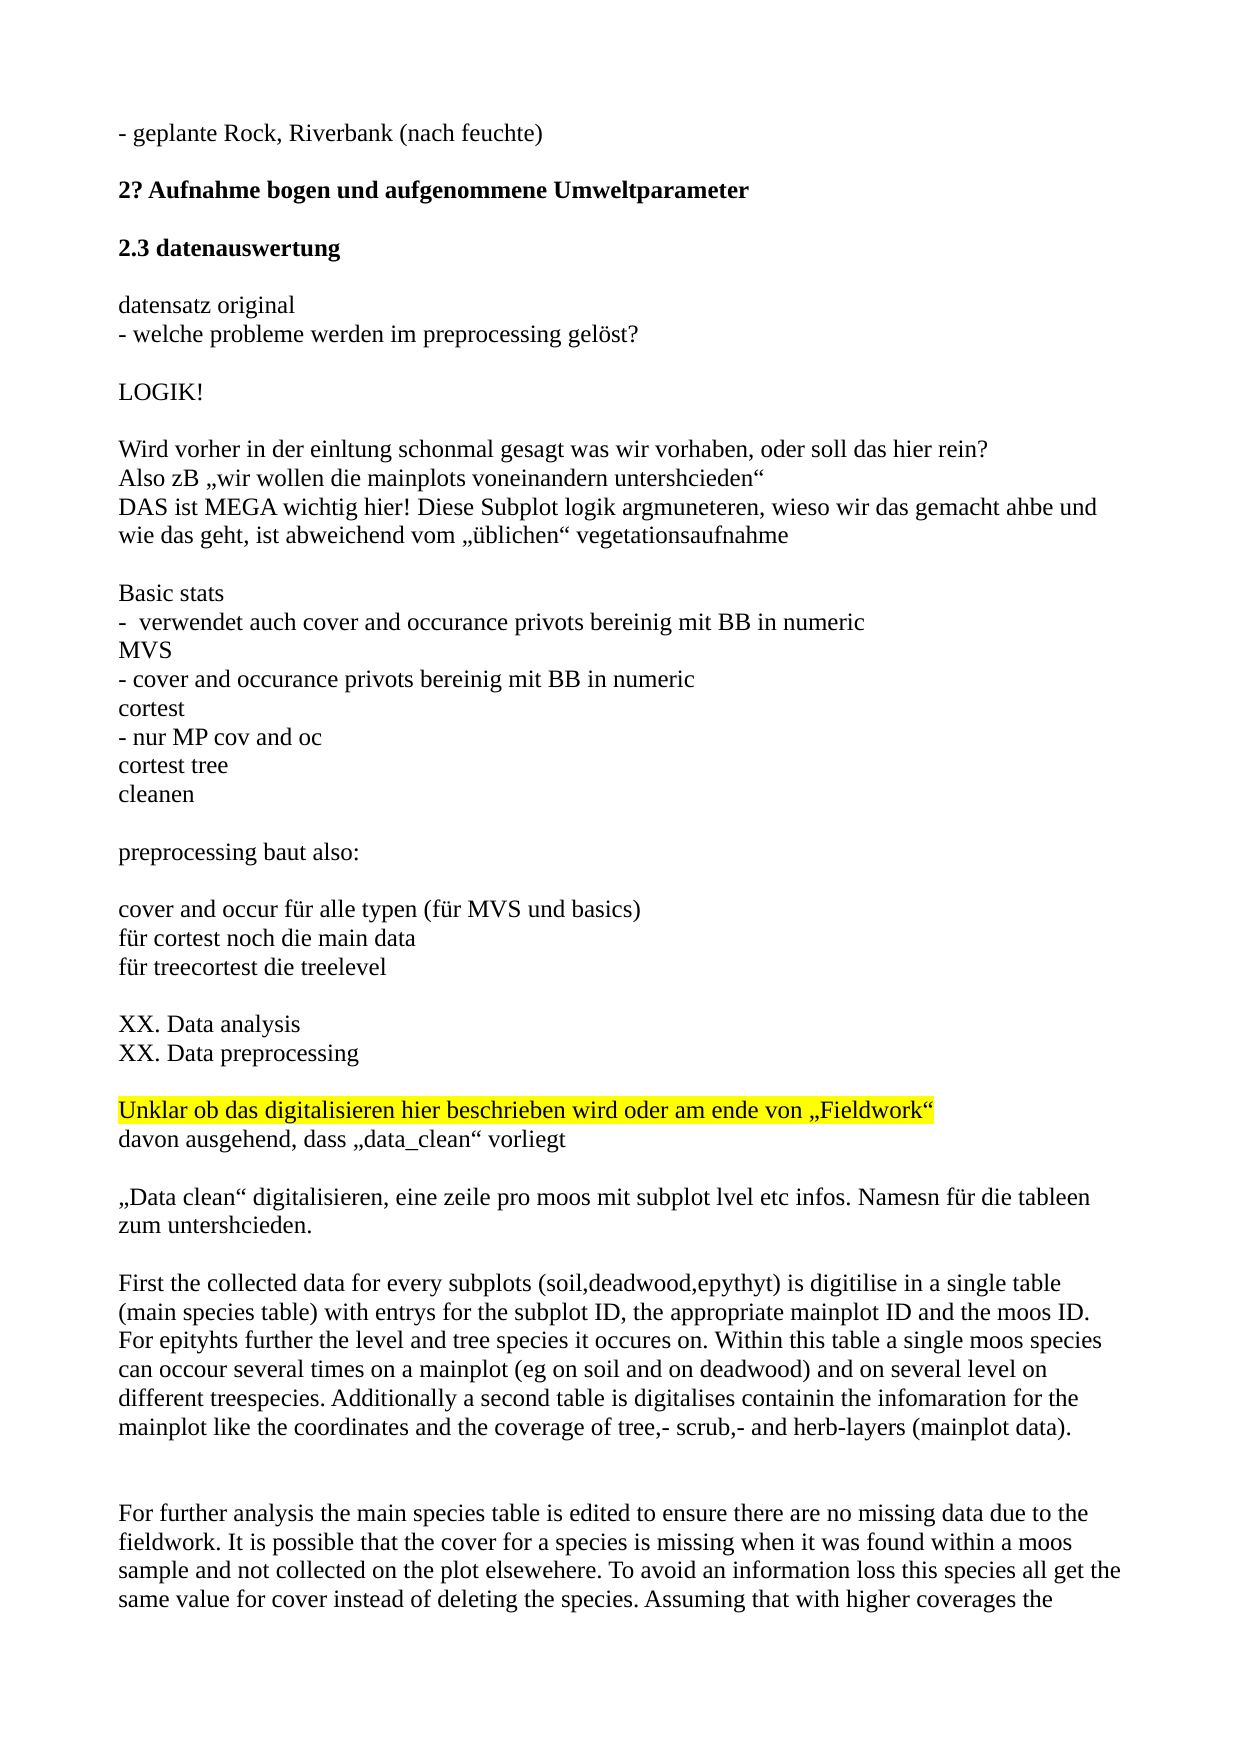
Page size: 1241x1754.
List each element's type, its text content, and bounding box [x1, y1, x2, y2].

text - nur MP cov and oc [118, 722, 1122, 751]
text LOGIK! [118, 377, 1122, 406]
text - welche probleme werden im preprocessing gelöst? [118, 319, 1122, 348]
text First the collected data for every subplots (soil,deadwood,epythyt) is digitilise in a single table (main species table) with entrys for the subplot ID, the appropriate mainplot ID and the moos ID. For epityhts further the level and tree species it occures on. Within this table a single moos species can occour several times on a mainplot (eg on soil and on deadwood) and on several level on different treespecies. Additionally a second table is digitalises containin the infomaration for the mainplot like the coordinates and the coverage of tree,- scrub,- and herb-layers (mainplot data). [118, 1268, 1122, 1441]
text cover and occur für alle typen (für MVS und basics) [118, 894, 1122, 923]
text „Data clean“ digitalisieren, eine zeile pro moos mit subplot lvel etc infos. Namesn für die tableen zum untershcieden. [118, 1182, 1122, 1239]
text Wird vorher in der einltung schonmal gesagt was wir vorhaben, oder soll das hier rein? [118, 434, 1122, 463]
text Also zB „wir wollen die mainplots voneinandern untershcieden“ [118, 463, 1122, 492]
text XX. Data analysis [118, 1009, 1122, 1038]
text Unklar ob das digitalisieren hier beschrieben wird oder am ende von „Fieldwork“ [118, 1096, 1122, 1124]
text - verwendet auch cover and occurance privots bereinig mit BB in numeric [118, 607, 1122, 636]
text MVS [118, 636, 1122, 664]
text 2? Aufnahme bogen und aufgenommene Umweltparameter [118, 176, 1122, 204]
text cleanen [118, 779, 1122, 808]
text davon ausgehend, dass „data_clean“ vorliegt [118, 1124, 1122, 1153]
text cortest [118, 693, 1122, 722]
text XX. Data preprocessing [118, 1038, 1122, 1067]
text DAS ist MEGA wichtig hier! Diese Subplot logik argmuneteren, wieso wir das gemacht ahbe und wie das geht, ist abweichend vom „üblichen“ vegetationsaufnahme [118, 492, 1122, 549]
text cortest tree [118, 751, 1122, 779]
text für treecortest die treelevel [118, 952, 1122, 981]
text - cover and occurance privots bereinig mit BB in numeric [118, 664, 1122, 693]
text - geplante Rock, Riverbank (nach feuchte) [118, 118, 1122, 147]
text datensatz original [118, 291, 1122, 319]
text Basic stats [118, 578, 1122, 607]
text For further analysis the main species table is edited to ensure there are no missing data due to the fieldwork. It is possible that the cover for a species is missing when it was found within a moos sample and not collected on the plot elsewehere. To avoid an information loss this species all get the same value for cover instead of deleting the species. Assuming that with higher coverages the [118, 1498, 1122, 1613]
text 2.3 datenauswertung [118, 233, 1122, 262]
text preprocessing baut also: [118, 837, 1122, 866]
text für cortest noch die main data [118, 923, 1122, 952]
